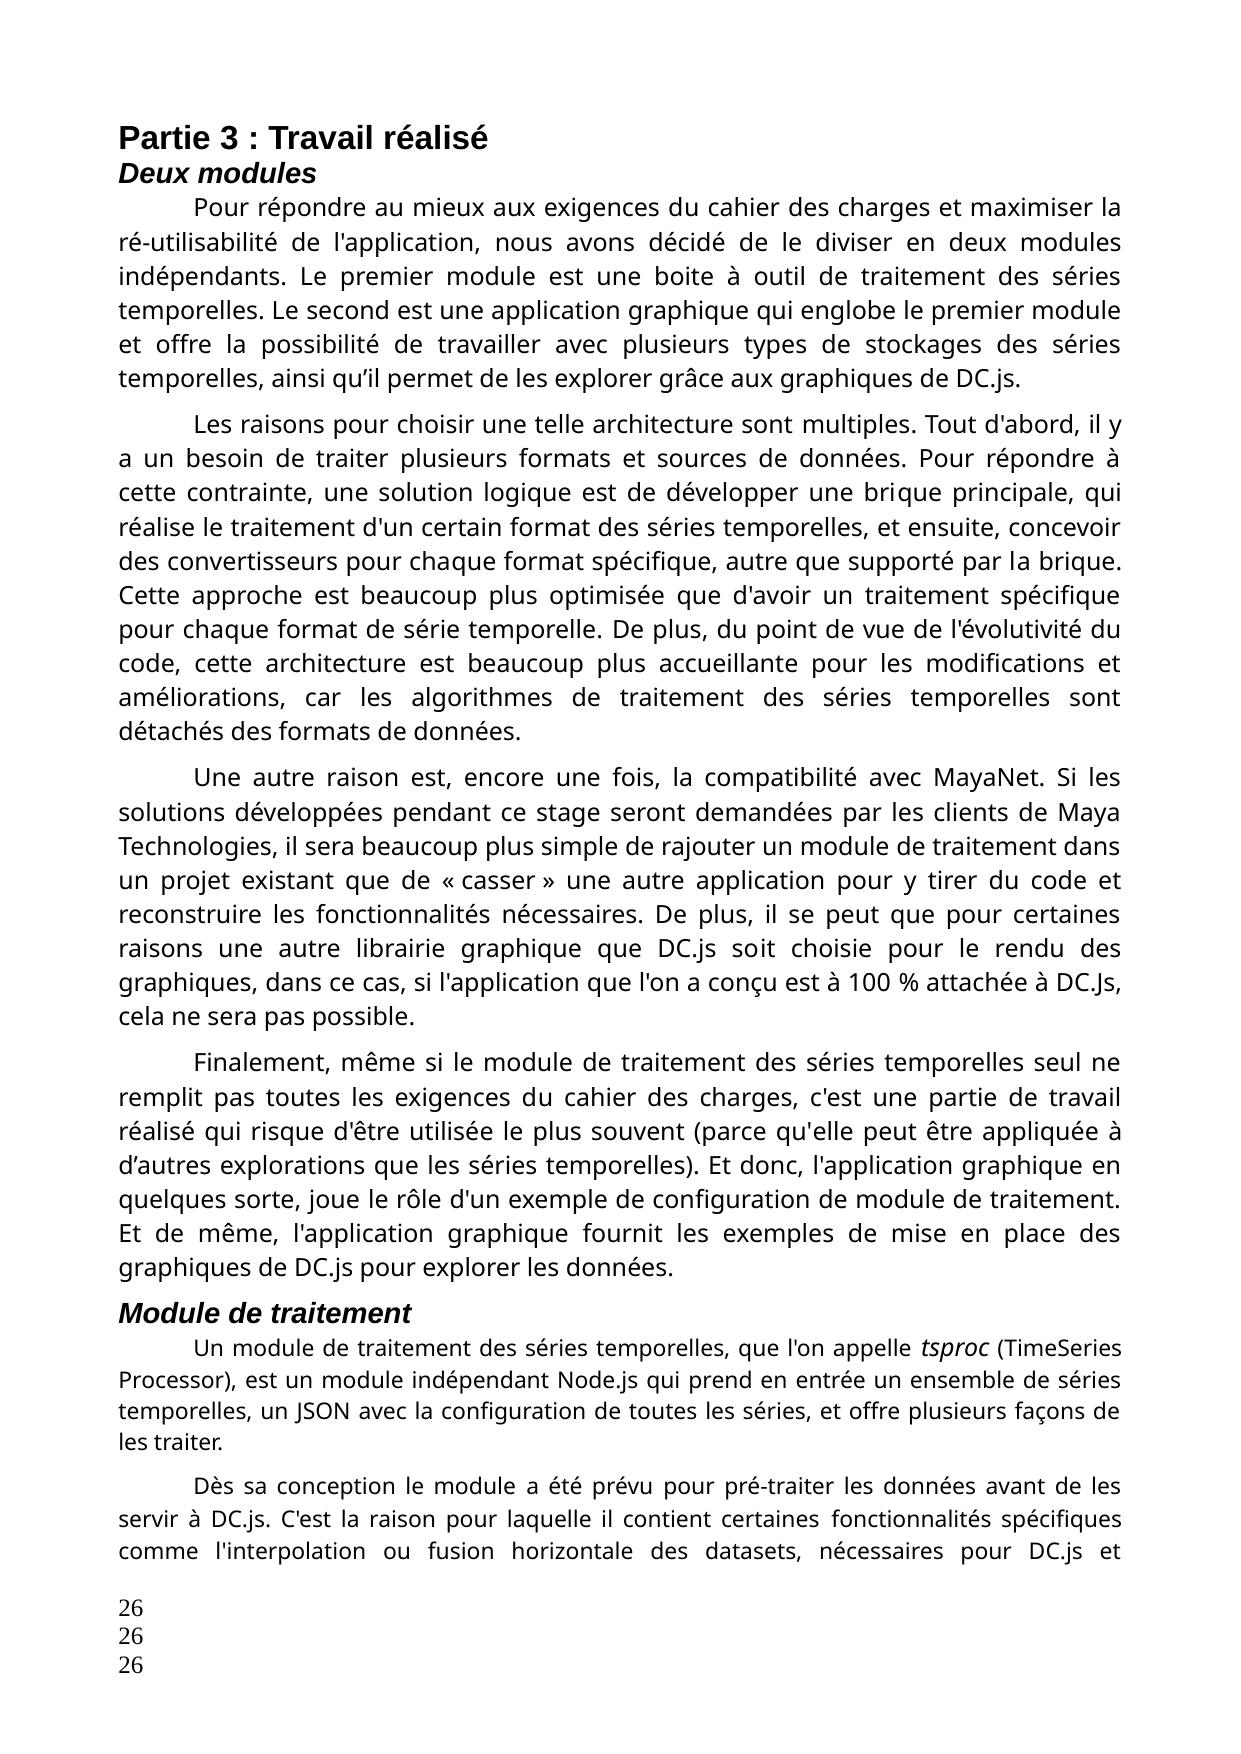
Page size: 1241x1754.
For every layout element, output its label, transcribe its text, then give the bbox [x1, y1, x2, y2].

text Une autre raison est, encore une fois, la compatibilité avec MayaNet. Si les solutions développées pendant ce stage seront demandées par les clients de Maya Technologies, il sera beaucoup plus simple de rajouter un module de traitement dans un projet existant que de « casser » une autre application pour y tirer du code et reconstruire les fonctionnalités nécessaires. De plus, il se peut que pour certaines raisons une autre librairie graphique que DC.js soit choisie pour le rendu des graphiques, dans ce cas, si l'application que l'on a conçu est à 100 % attachée à DC.Js, cela ne sera pas possible. [118, 760, 1122, 1033]
text Finalement, même si le module de traitement des séries temporelles seul ne remplit pas toutes les exigences du cahier des charges, c'est une partie de travail réalisé qui risque d'être utilisée le plus souvent (parce qu'elle peut être appliquée à d’autres explorations que les séries temporelles). Et donc, l'application graphique en quelques sorte, joue le rôle d'un exemple de configuration de module de traitement. Et de même, l'application graphique fournit les exemples de mise en place des graphiques de DC.js pour explorer les données. [118, 1045, 1122, 1283]
text Un module de traitement des séries temporelles, que l'on appelle tsproc (TimeSeries Processor), est un module indépendant Node.js qui prend en entrée un ensemble de séries temporelles, un JSON avec la configuration de toutes les séries, et offre plusieurs façons de les traiter. [118, 1329, 1122, 1457]
text Pour répondre au mieux aux exigences du cahier des charges et maximiser la ré-utilisabilité de l'application, nous avons décidé de le diviser en deux modules indépendants. Le premier module est une boite à outil de traitement des séries temporelles. Le second est une application graphique qui englobe le premier module et offre la possibilité de travailler avec plusieurs types de stockages des séries temporelles, ainsi qu’il permet de les explorer grâce aux graphiques de DC.js. [118, 190, 1122, 394]
text Les raisons pour choisir une telle architecture sont multiples. Tout d'abord, il y a un besoin de traiter plusieurs formats et sources de données. Pour répondre à cette contrainte, une solution logique est de développer une brique principale, qui réalise le traitement d'un certain format des séries temporelles, et ensuite, concevoir des convertisseurs pour chaque format spécifique, autre que supporté par la brique. Cette approche est beaucoup plus optimisée que d'avoir un traitement spécifique pour chaque format de série temporelle. De plus, du point de vue de l'évolutivité du code, cette architecture est beaucoup plus accueillante pour les modifications et améliorations, car les algorithmes de traitement des séries temporelles sont détachés des formats de données. [118, 407, 1122, 748]
subtitle Deux modules [118, 157, 1122, 190]
subtitle Partie 3 : Travail réalisé [118, 118, 1122, 157]
subtitle Module de traitement [118, 1296, 1122, 1329]
text Dès sa conception le module a été prévu pour pré-traiter les données avant de les servir à DC.js. C'est la raison pour laquelle il contient certaines fonctionnalités spécifiques comme l'interpolation ou fusion horizontale des datasets, nécessaires pour DC.js et [118, 1470, 1122, 1566]
